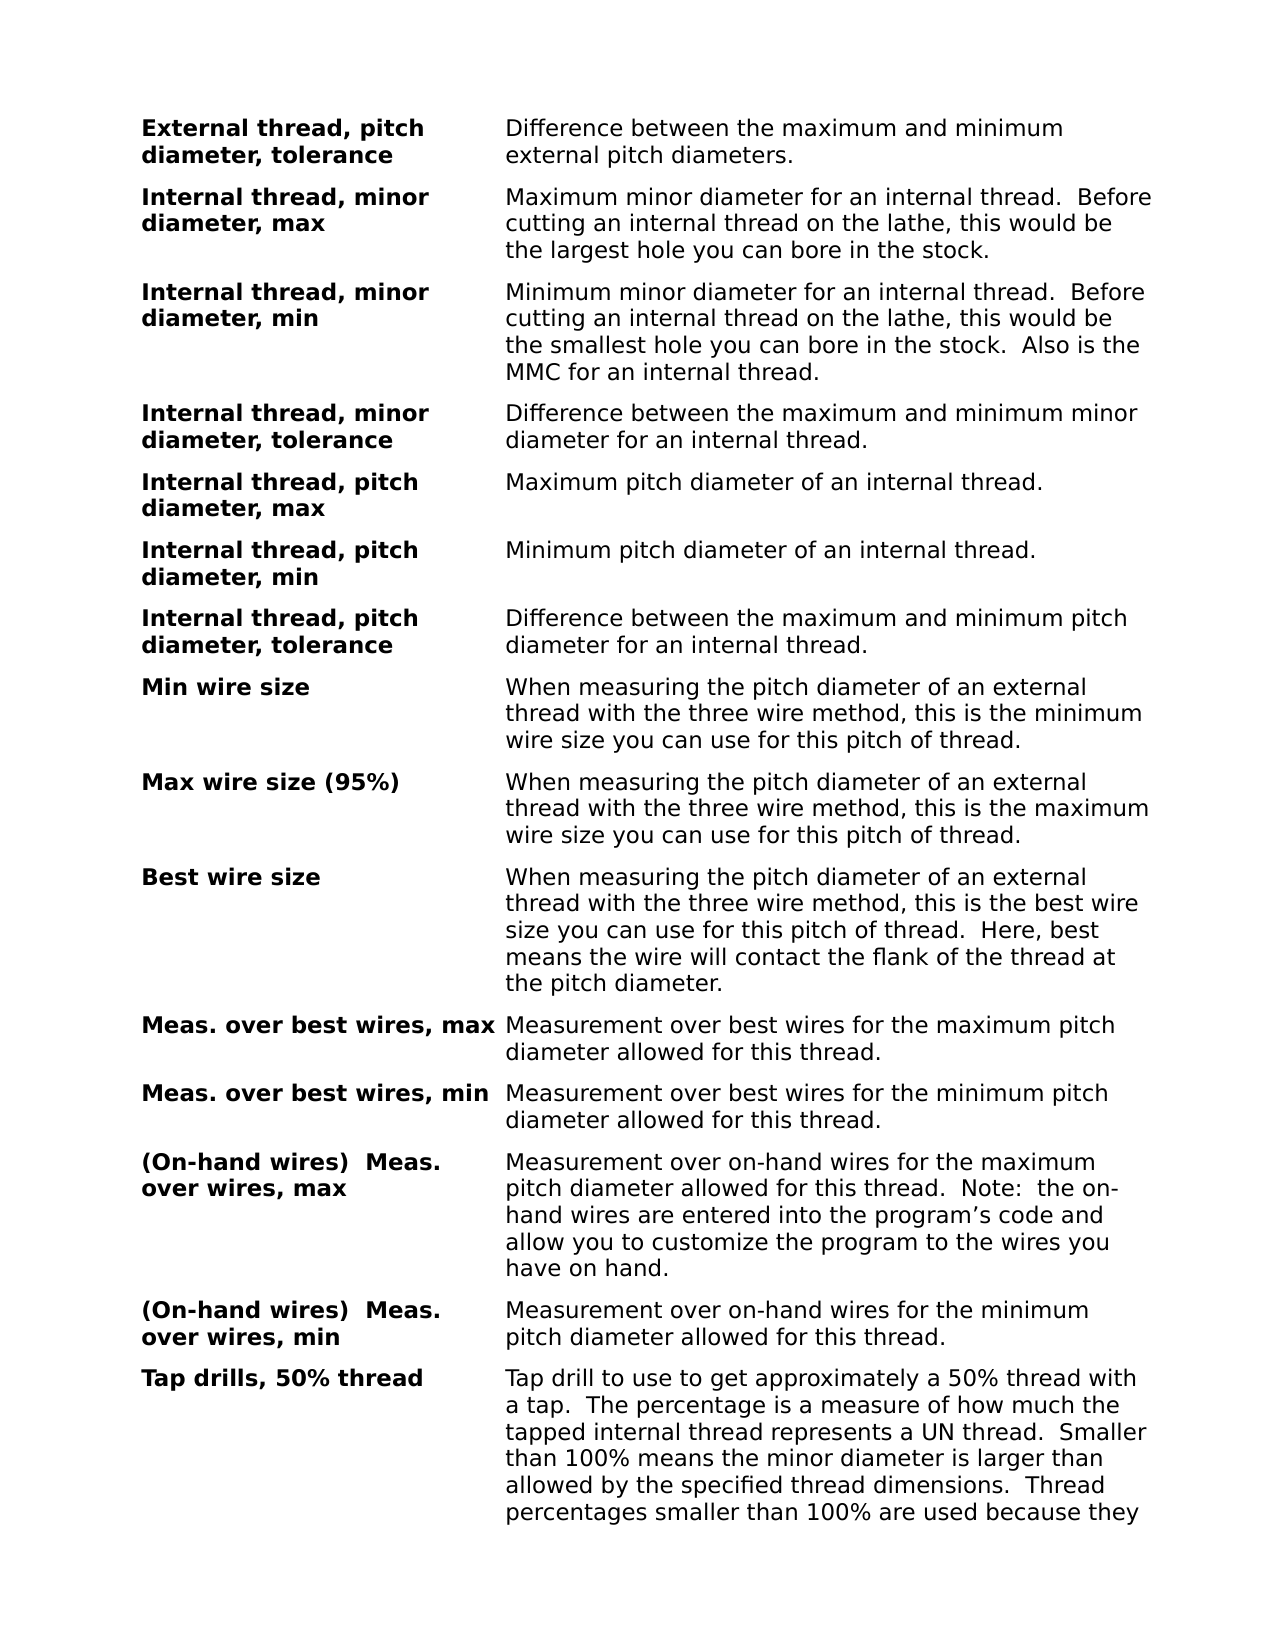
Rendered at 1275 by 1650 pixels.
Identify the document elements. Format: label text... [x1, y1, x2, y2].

table_cell Minimum minor diameter for an internal thread. Before cutting an internal thread on the lathe, this would be the smallest hole you can bore in the stock. Also is the MMC for an internal thread. [502, 276, 1157, 397]
table_cell Measurement over on-hand wires for the minimum pitch diameter allowed for this thread. [502, 1294, 1157, 1362]
table_cell Difference between the maximum and minimum external pitch diameters. [502, 113, 1157, 181]
table_cell (On-hand wires) Meas. over wires, min [138, 1294, 502, 1362]
table_cell Tap drills, 50% thread [138, 1363, 502, 1528]
table_cell Internal thread, pitch diameter, tolerance [138, 603, 502, 671]
table_cell Difference between the maximum and minimum pitch diameter for an internal thread. [502, 603, 1157, 671]
table_cell Measurement over best wires for the maximum pitch diameter allowed for this thread. [502, 1009, 1157, 1077]
table_cell Meas. over best wires, min [138, 1078, 502, 1146]
table_cell Minimum pitch diameter of an internal thread. [502, 534, 1157, 602]
table_cell Maximum minor diameter for an internal thread. Before cutting an internal thread on the lathe, this would be the largest hole you can bore in the stock. [502, 181, 1157, 276]
table_cell Tap drill to use to get approximately a 50% thread with a tap. The percentage is a measure of how much the tapped internal thread represents a UN thread. Smaller than 100% means the minor diameter is larger than allowed by the specified thread dimensions. Thread percentages smaller than 100% are used because they [502, 1363, 1157, 1528]
table_cell Maximum pitch diameter of an internal thread. [502, 466, 1157, 534]
table_cell When measuring the pitch diameter of an external thread with the three wire method, this is the minimum wire size you can use for this pitch of thread. [502, 671, 1157, 766]
table_cell Internal thread, pitch diameter, min [138, 534, 502, 602]
table_cell (On-hand wires) Meas. over wires, max [138, 1146, 502, 1294]
table_cell Internal thread, minor diameter, min [138, 276, 502, 397]
table_cell Internal thread, minor diameter, tolerance [138, 398, 502, 466]
table_cell Measurement over on-hand wires for the maximum pitch diameter allowed for this thread. Note: the on-hand wires are entered into the program’s code and allow you to customize the program to the wires you have on hand. [502, 1146, 1157, 1294]
table_cell Min wire size [138, 671, 502, 766]
table_cell When measuring the pitch diameter of an external thread with the three wire method, this is the best wire size you can use for this pitch of thread. Here, best means the wire will contact the flank of the thread at the pitch diameter. [502, 861, 1157, 1009]
table_cell When measuring the pitch diameter of an external thread with the three wire method, this is the maximum wire size you can use for this pitch of thread. [502, 766, 1157, 861]
table_cell Difference between the maximum and minimum minor diameter for an internal thread. [502, 398, 1157, 466]
table_cell Internal thread, pitch diameter, max [138, 466, 502, 534]
table_cell External thread, pitch diameter, tolerance [138, 113, 502, 181]
table_cell Max wire size (95%) [138, 766, 502, 861]
table_cell Best wire size [138, 861, 502, 1009]
table_cell Internal thread, minor diameter, max [138, 181, 502, 276]
table_cell Meas. over best wires, max [138, 1009, 502, 1077]
table_cell Measurement over best wires for the minimum pitch diameter allowed for this thread. [502, 1078, 1157, 1146]
